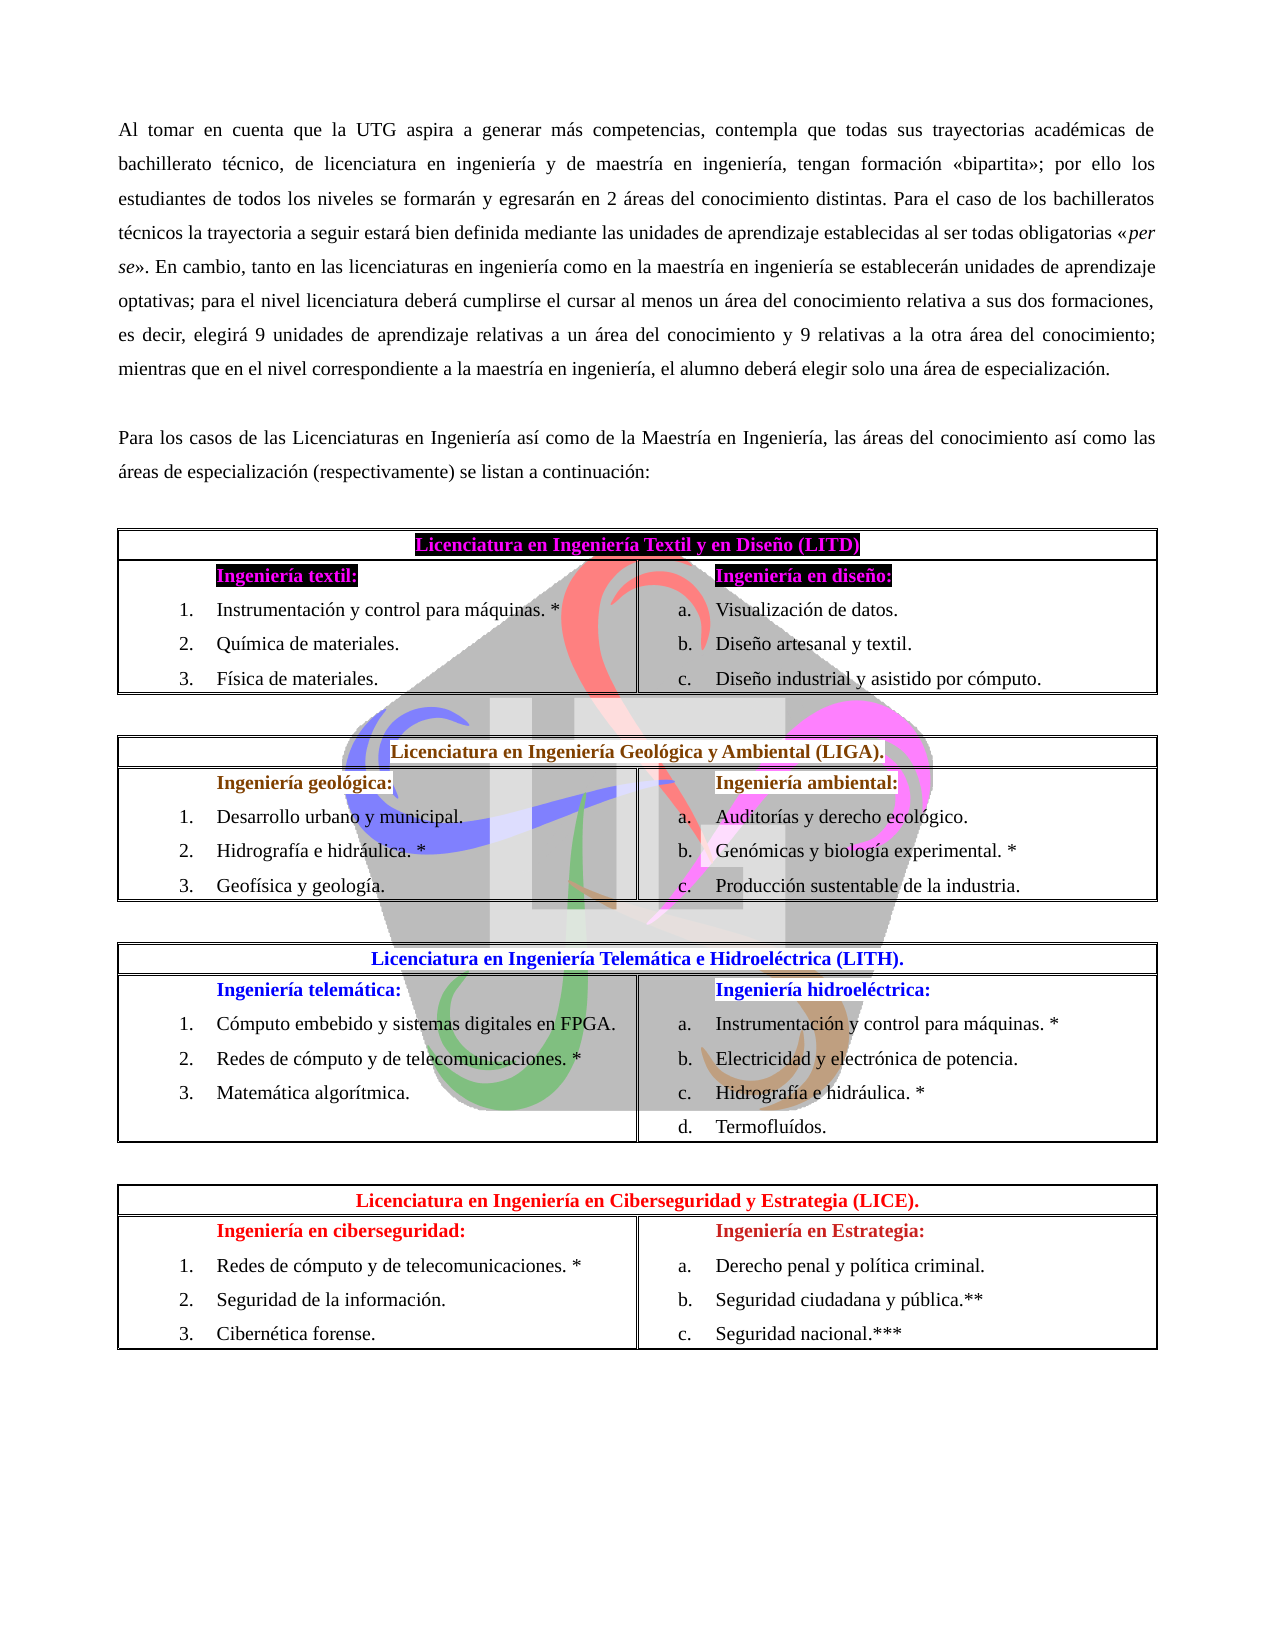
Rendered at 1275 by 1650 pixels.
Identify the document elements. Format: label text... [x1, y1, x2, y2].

table_cell Ingeniería en diseño: Visualización de datos. Diseño artesanal y textil. Diseño industrial y asistido por cómputo. [639, 561, 1156, 692]
table_header Licenciatura en Ingeniería Geológica y Ambiental (LIGA). [119, 738, 1156, 766]
table_cell Ingeniería en ciberseguridad: Redes de cómputo y de telecomunicaciones. * Seguridad de la información. Cibernética forense. [119, 1217, 636, 1348]
table_cell Ingeniería geológica: Desarrollo urbano y municipal. Hidrografía e hidráulica. * Geofísica y geología. [119, 769, 636, 899]
table_header Licenciatura en Ingeniería en Ciberseguridad y Estrategia (LICE). [119, 1186, 1156, 1214]
table_cell Ingeniería telemática: Cómputo embebido y sistemas digitales en FPGA. Redes de cómputo y de telecomunicaciones. * Matemática algorítmica. [119, 976, 636, 1141]
table_header Licenciatura en Ingeniería Textil y en Diseño (LITD) [119, 531, 1156, 559]
text Para los casos de las Licenciaturas en Ingeniería así como de la Maestría en Ingeniería, las áreas del conocimiento así como las áreas de especialización (respectivamente) se listan a continuación: [118, 426, 1157, 483]
table_cell Ingeniería textil: Instrumentación y control para máquinas. * Química de materiales. Física de materiales. [119, 561, 636, 692]
text Al tomar en cuenta que la UTG aspira a generar más competencias, contempla que todas sus trayectorias académicas de bachillerato técnico, de licenciatura en ingeniería y de maestría en ingeniería, tengan formación «bipartita»; por ello los estudiantes de todos los niveles se formarán y egresarán en 2 áreas del conocimiento distintas. Para el caso de los bachilleratos técnicos la trayectoria a seguir estará bien definida mediante las unidades de aprendizaje establecidas al ser todas obligatorias «per se». En cambio, tanto en las licenciaturas en ingeniería como en la maestría en ingeniería se establecerán unidades de aprendizaje optativas; para el nivel licenciatura deberá cumplirse el cursar al menos un área del conocimiento relativa a sus dos formaciones, es decir, elegirá 9 unidades de aprendizaje relativas a un área del conocimiento y 9 relativas a la otra área del conocimiento; mientras que en el nivel correspondiente a la maestría en ingeniería, el alumno deberá elegir solo una área de especialización. [118, 118, 1157, 380]
table_cell Ingeniería hidroeléctrica: Instrumentación y control para máquinas. * Electricidad y electrónica de potencia. Hidrografía e hidráulica. * Termofluídos. [639, 976, 1156, 1141]
table_header Licenciatura en Ingeniería Telemática e Hidroeléctrica (LITH). [119, 945, 1156, 973]
table_cell Ingeniería en Estrategia: Derecho penal y política criminal. Seguridad ciudadana y pública.** Seguridad nacional.*** [639, 1217, 1156, 1348]
picture [342, 902, 933, 942]
table_cell Ingeniería ambiental: Auditorías y derecho ecológico. Genómicas y biología experimental. * Producción sustentable de la industria. [639, 769, 1156, 899]
picture [342, 695, 933, 735]
